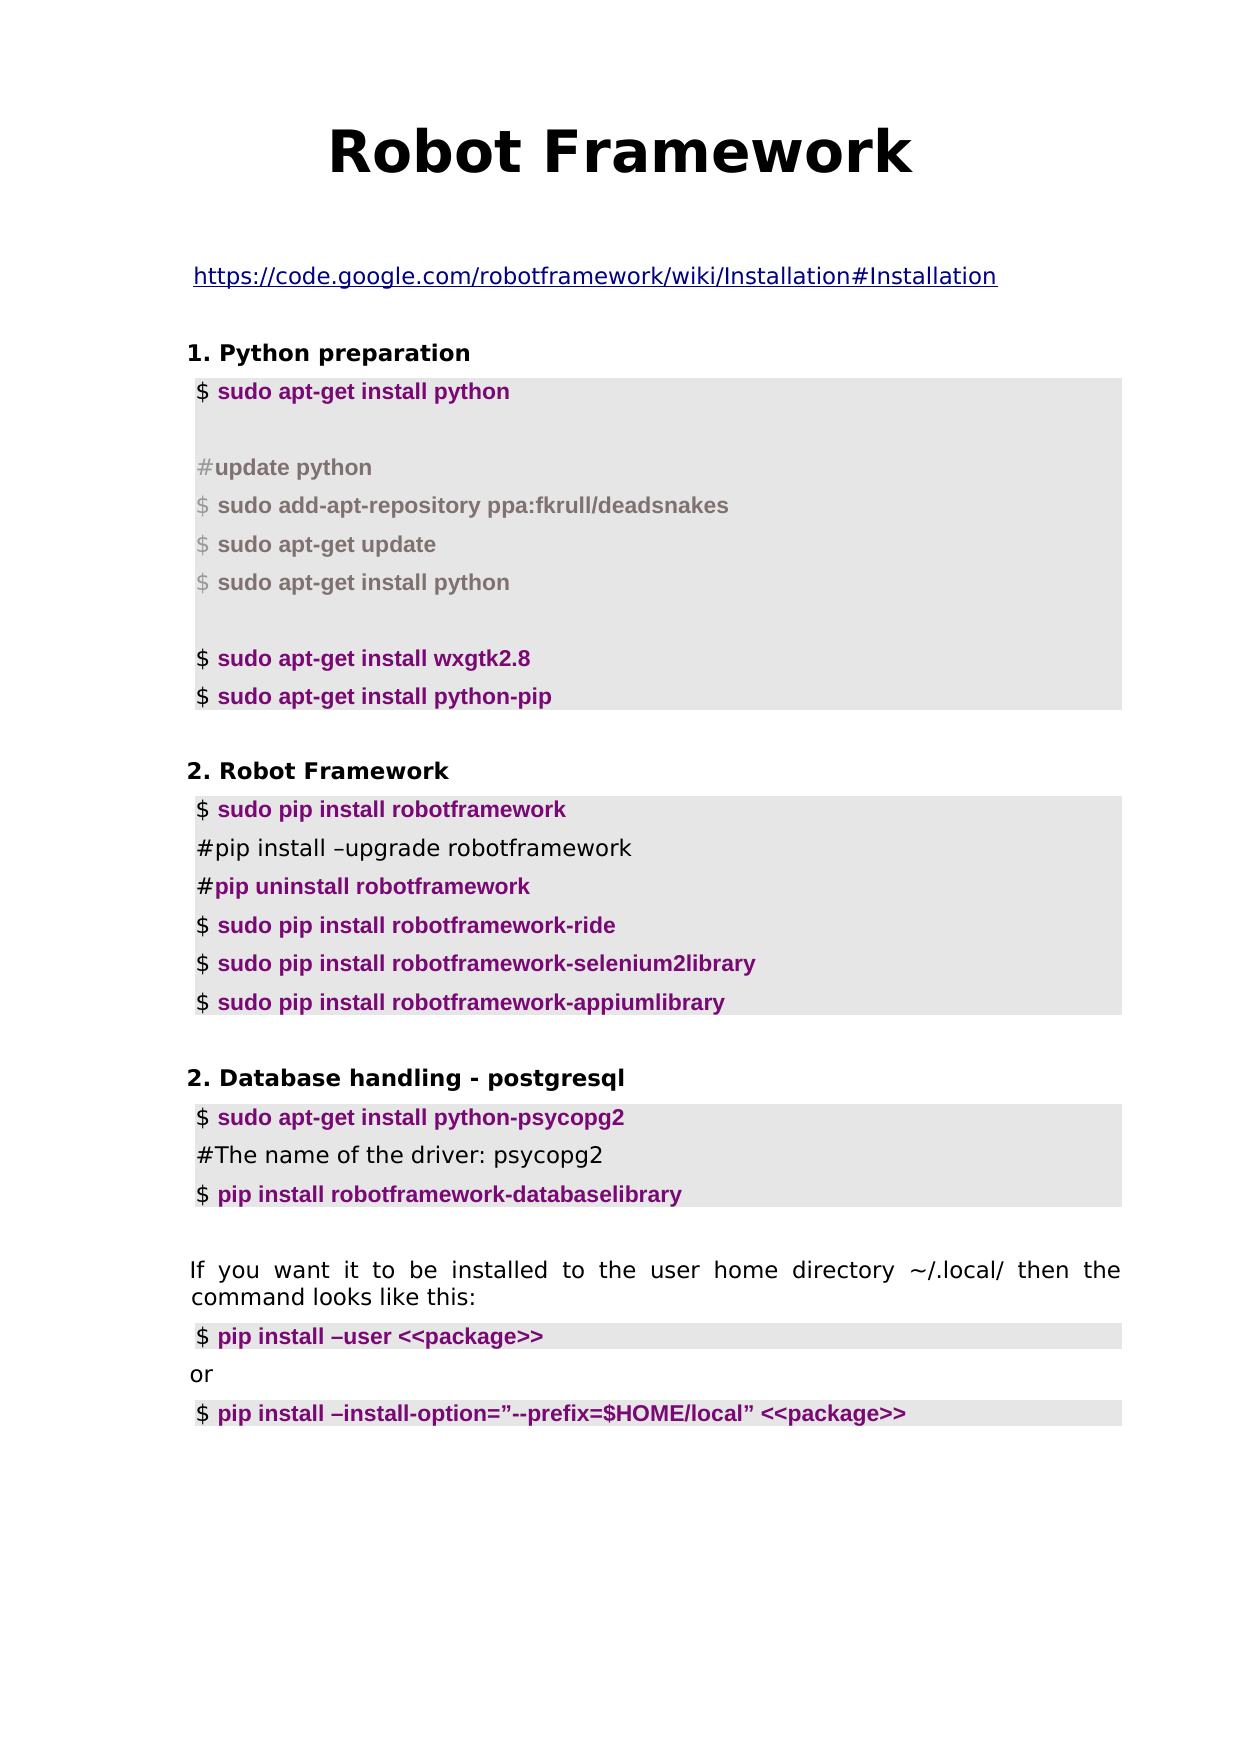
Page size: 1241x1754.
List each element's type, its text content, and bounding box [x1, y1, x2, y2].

text $ sudo pip install robotframework [195, 796, 1122, 823]
text $ sudo pip install robotframework-ride [195, 912, 1122, 938]
text Robot Framework [118, 118, 1122, 186]
text #pip uninstall robotframework [195, 873, 1122, 900]
text 2. Robot Framework [186, 758, 1122, 785]
text $ pip install robotframework-databaselibrary [195, 1181, 1122, 1207]
text $ pip install –install-option=”--prefix=$HOME/local” <<package>> [195, 1400, 1122, 1426]
text #pip install –upgrade robotframework [195, 835, 1122, 862]
text #update python [195, 454, 1122, 481]
text $ sudo apt-get install python [195, 569, 1122, 596]
text $ sudo add-apt-repository ppa:fkrull/deadsnakes [195, 492, 1122, 519]
text $ sudo apt-get install wxgtk2.8 [195, 645, 1122, 672]
text $ sudo apt-get install python [195, 378, 1122, 405]
text $ sudo apt-get install python-psycopg2 [195, 1104, 1122, 1131]
text $ sudo apt-get update [195, 531, 1122, 557]
text $ sudo pip install robotframework-selenium2library [195, 950, 1122, 977]
text $ pip install –user <<package>> [195, 1323, 1122, 1349]
text #The name of the driver: psycopg2 [195, 1142, 1122, 1169]
text $ sudo pip install robotframework-appiumlibrary [195, 989, 1122, 1015]
text https://code.google.com/robotframework/wiki/Installation#Installation [193, 263, 1122, 289]
text or [189, 1361, 1122, 1388]
text If you want it to be installed to the user home directory ~/.local/ then the command looks like this: [189, 1258, 1122, 1311]
text 2. Database handling - postgresql [186, 1066, 1122, 1092]
text $ sudo apt-get install python-pip [195, 683, 1122, 710]
text 1. Python preparation [186, 340, 1122, 366]
